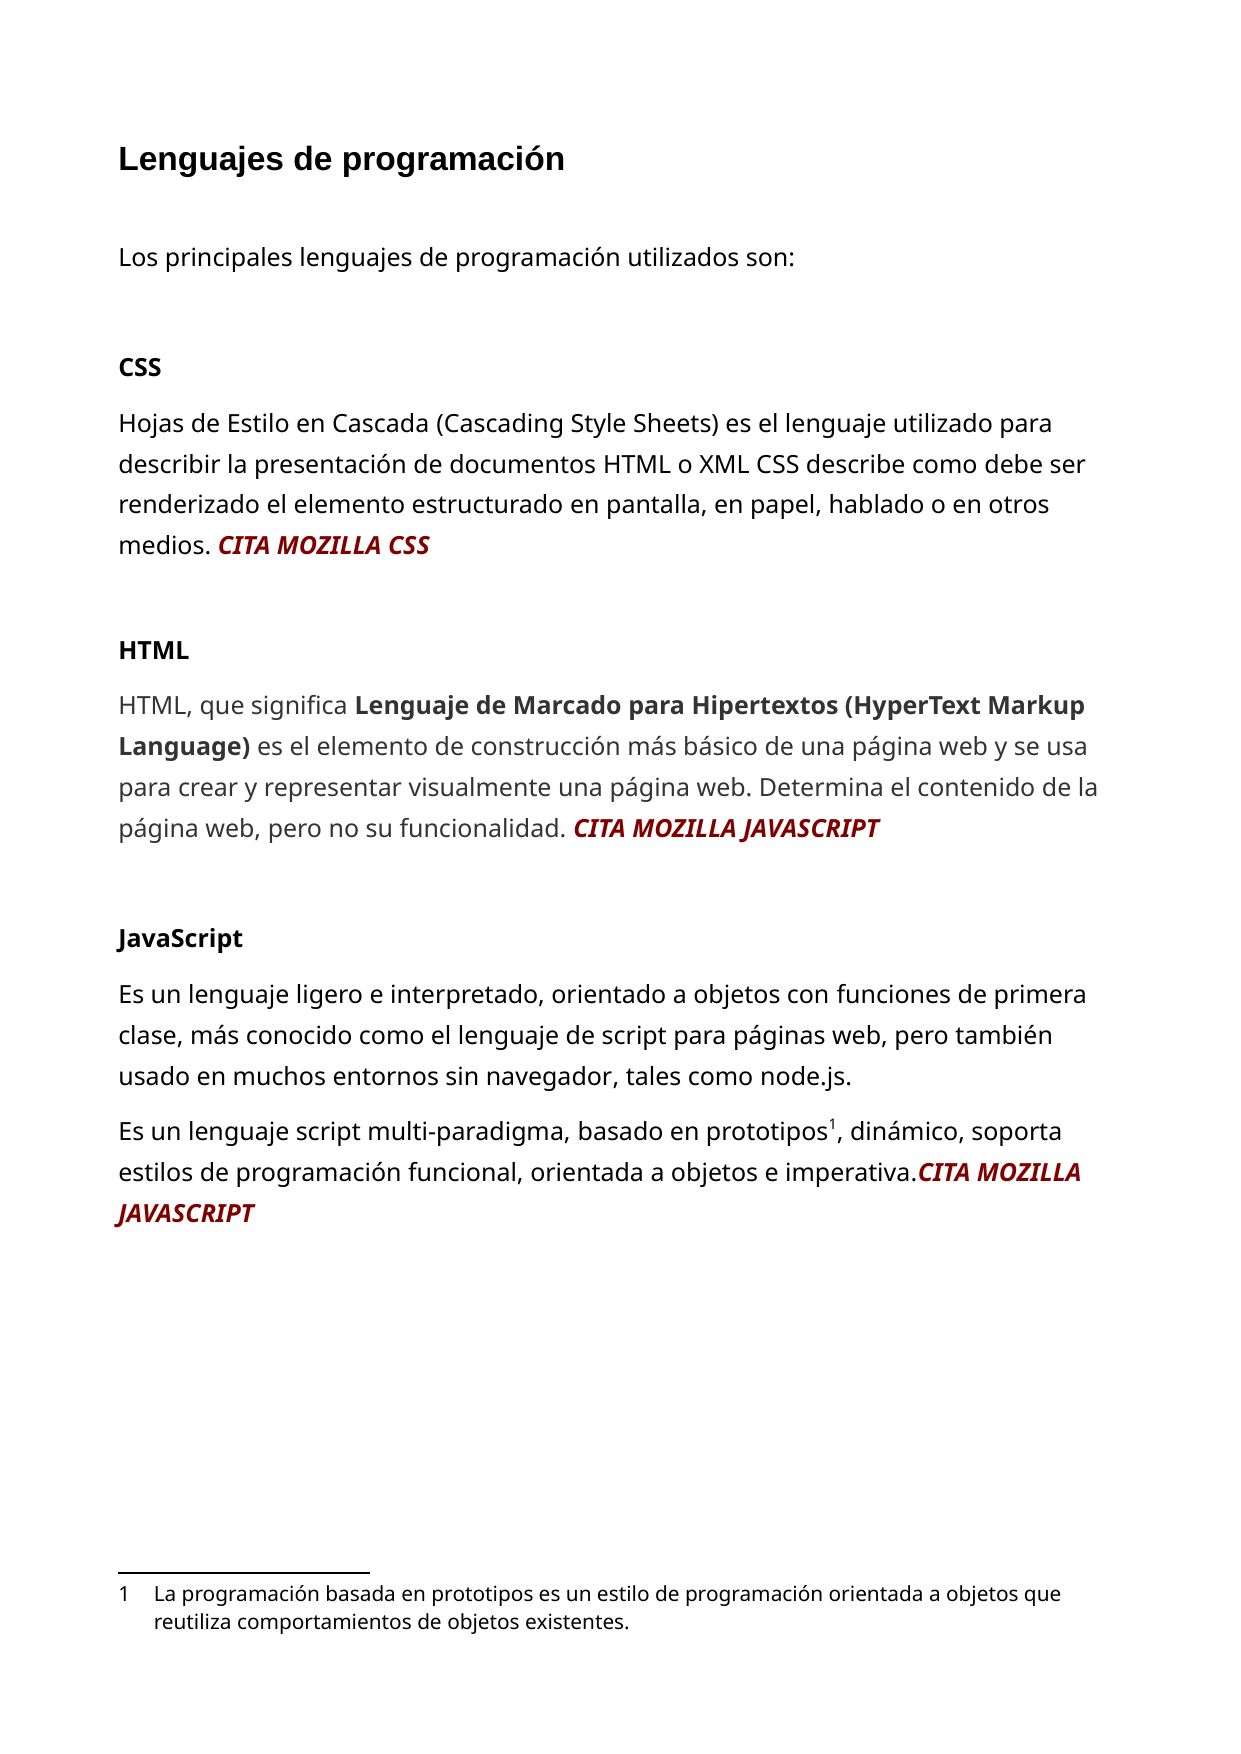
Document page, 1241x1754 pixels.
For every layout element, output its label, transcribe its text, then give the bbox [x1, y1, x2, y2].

text HTML [118, 632, 1122, 666]
subtitle Lenguajes de programación [118, 139, 1122, 178]
text Los principales lenguajes de programación utilizados son: [118, 239, 1122, 273]
text Es un lenguaje script multi-paradigma, basado en prototipos, dinámico, soporta estilos de programación funcional, orientada a objetos e imperativa.CITA MOZILLA JAVASCRIPT [118, 1114, 1122, 1229]
text HTML, que significa Lenguaje de Marcado para Hipertextos (HyperText Markup Language) es el elemento de construcción más básico de una página web y se usa para crear y representar visualmente una página web. Determina el contenido de la página web, pero no su funcionalidad. CITA MOZILLA JAVASCRIPT [118, 688, 1122, 844]
text La programación basada en prototipos es un estilo de programación orientada a objetos que reutiliza comportamientos de objetos existentes. [118, 1579, 1122, 1636]
text Hojas de Estilo en Cascada (Cascading Style Sheets) es el lenguaje utilizado para describir la presentación de documentos HTML o XML CSS describe como debe ser renderizado el elemento estructurado en pantalla, en papel, hablado o en otros medios. CITA MOZILLA CSS [118, 405, 1122, 562]
text JavaScript [118, 921, 1122, 955]
text CSS [118, 350, 1122, 384]
text Es un lenguaje ligero e interpretado, orientado a objetos con funciones de primera clase, más conocido como el lenguaje de script para páginas web, pero también usado en muchos entornos sin navegador, tales como node.js. [118, 977, 1122, 1092]
